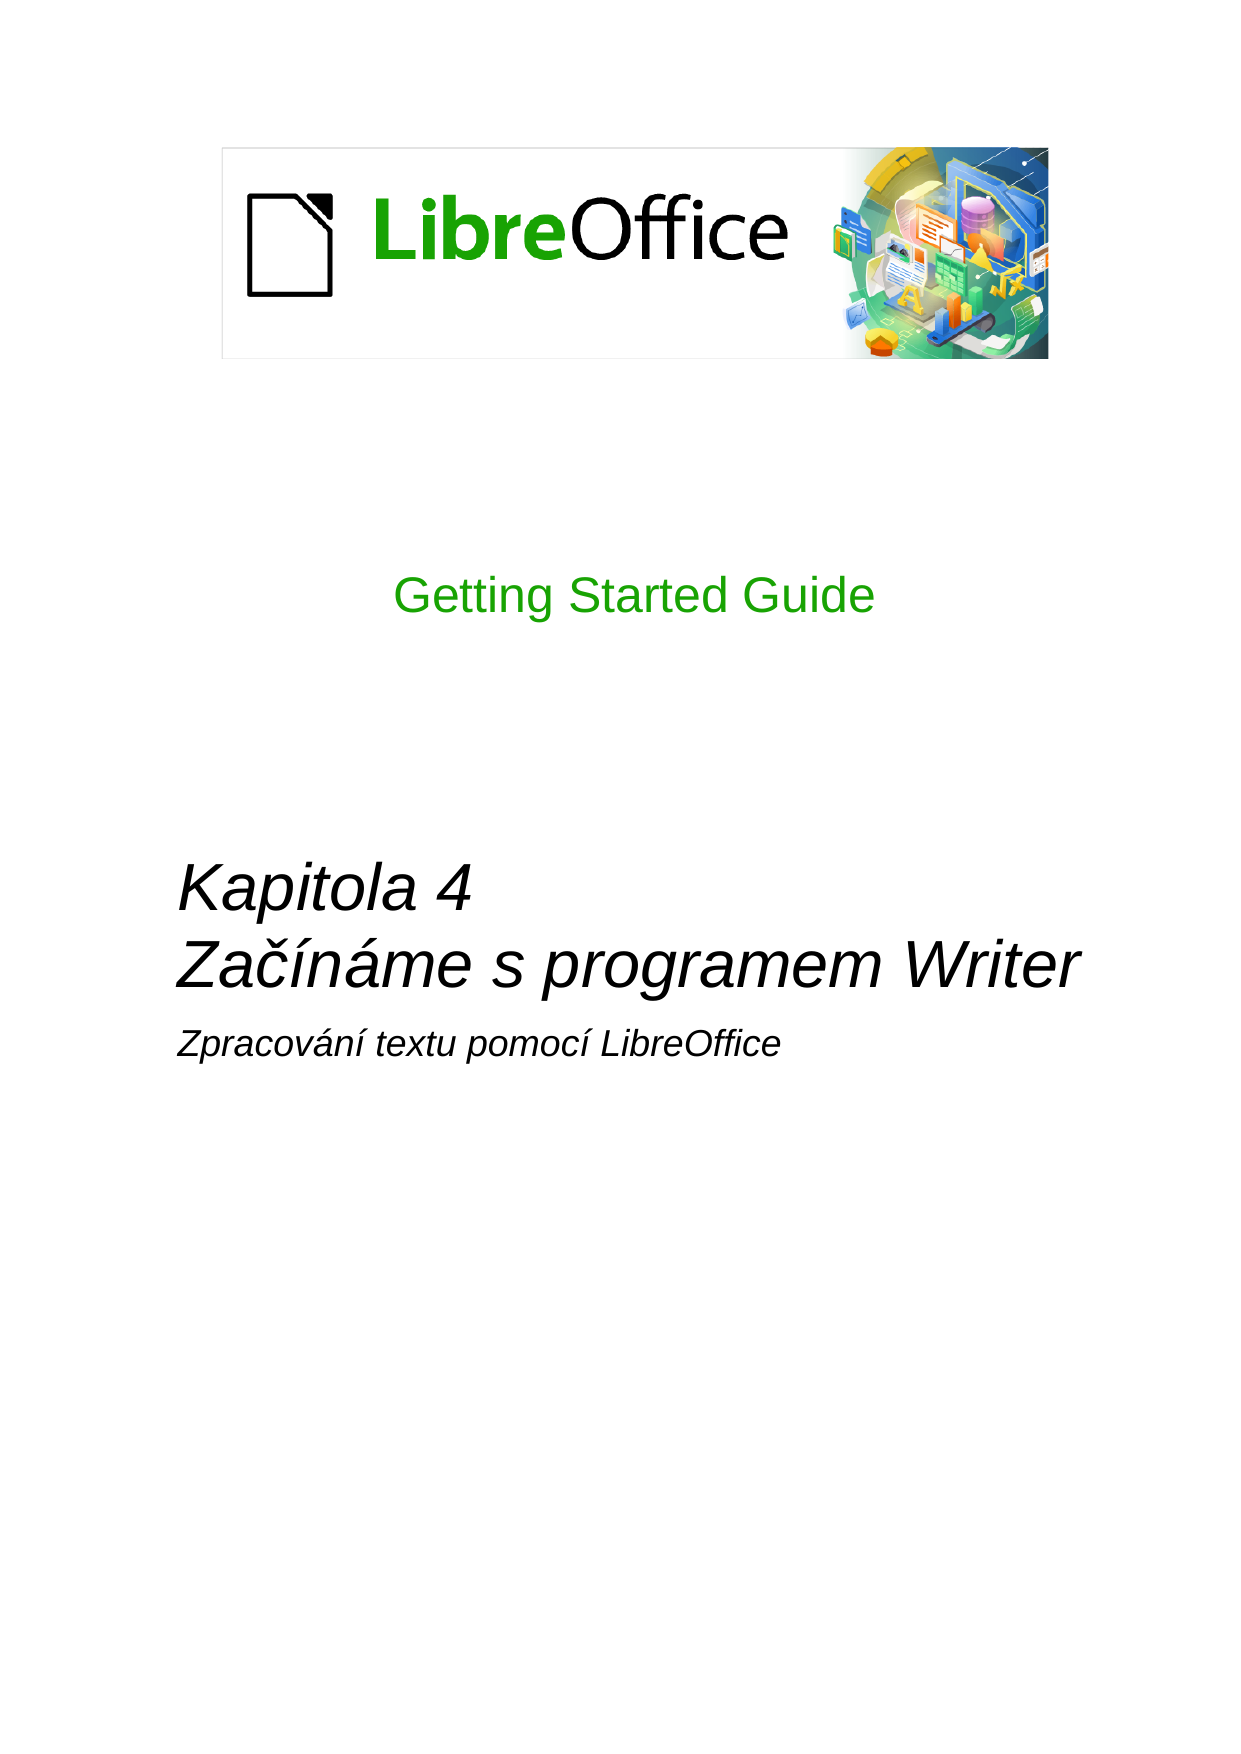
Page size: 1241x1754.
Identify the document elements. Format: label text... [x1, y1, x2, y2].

title Kapitola 4 Začínáme s programem Writer [177, 848, 1093, 1002]
text Začínáme s programem LibreOffice [177, 566, 1093, 623]
subtitle Zpracování textu pomocí LibreOffice [177, 1021, 1093, 1064]
picture [221, 147, 1049, 359]
